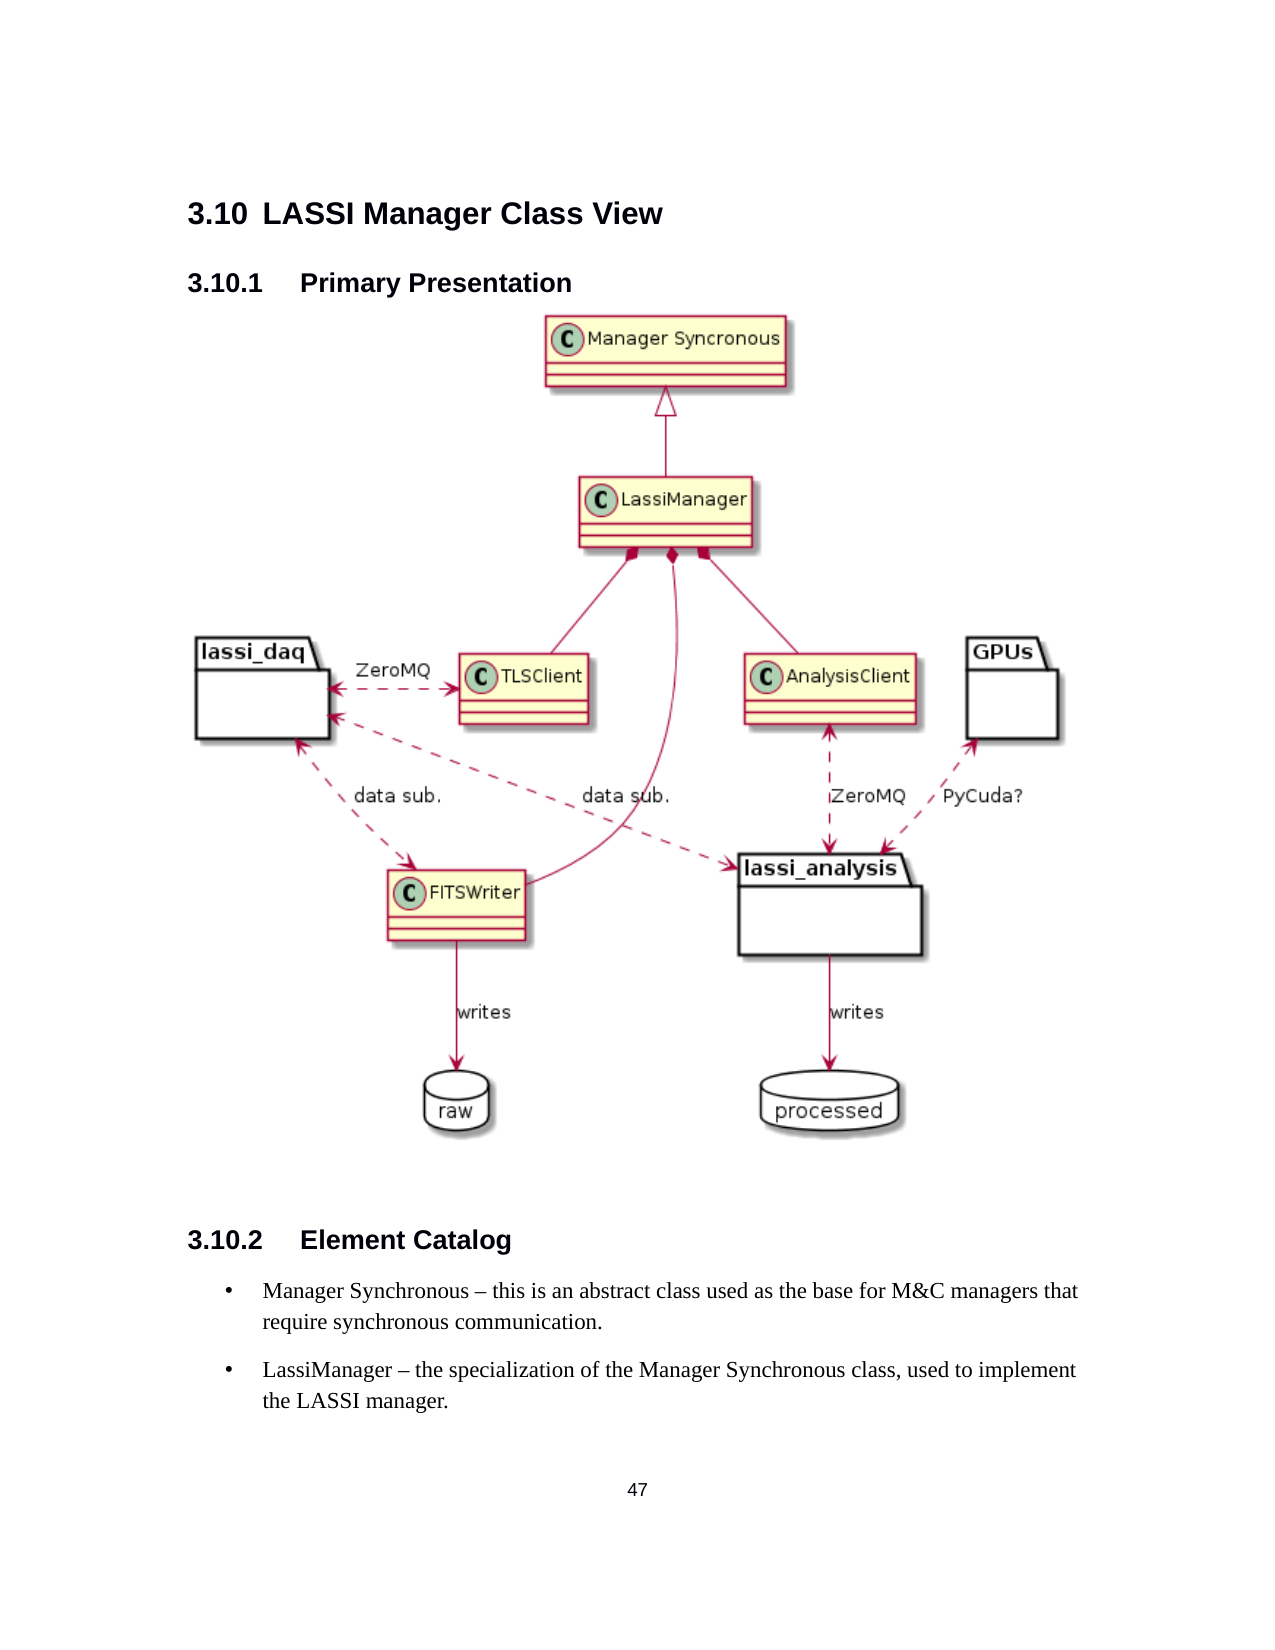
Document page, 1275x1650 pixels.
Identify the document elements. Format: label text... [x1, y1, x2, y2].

subtitle Element Catalog [187, 1220, 1087, 1255]
list Manager Synchronous – this is an abstract class used as the base for M&C managers that require synchronous communication. [225, 1272, 1087, 1334]
subtitle LASSI Manager Class View [187, 192, 1087, 231]
picture [187, 304, 1088, 1146]
subtitle Primary Presentation [187, 262, 1087, 298]
list LassiManager – the specialization of the Manager Synchronous class, used to implement the LASSI manager. [225, 1351, 1087, 1414]
